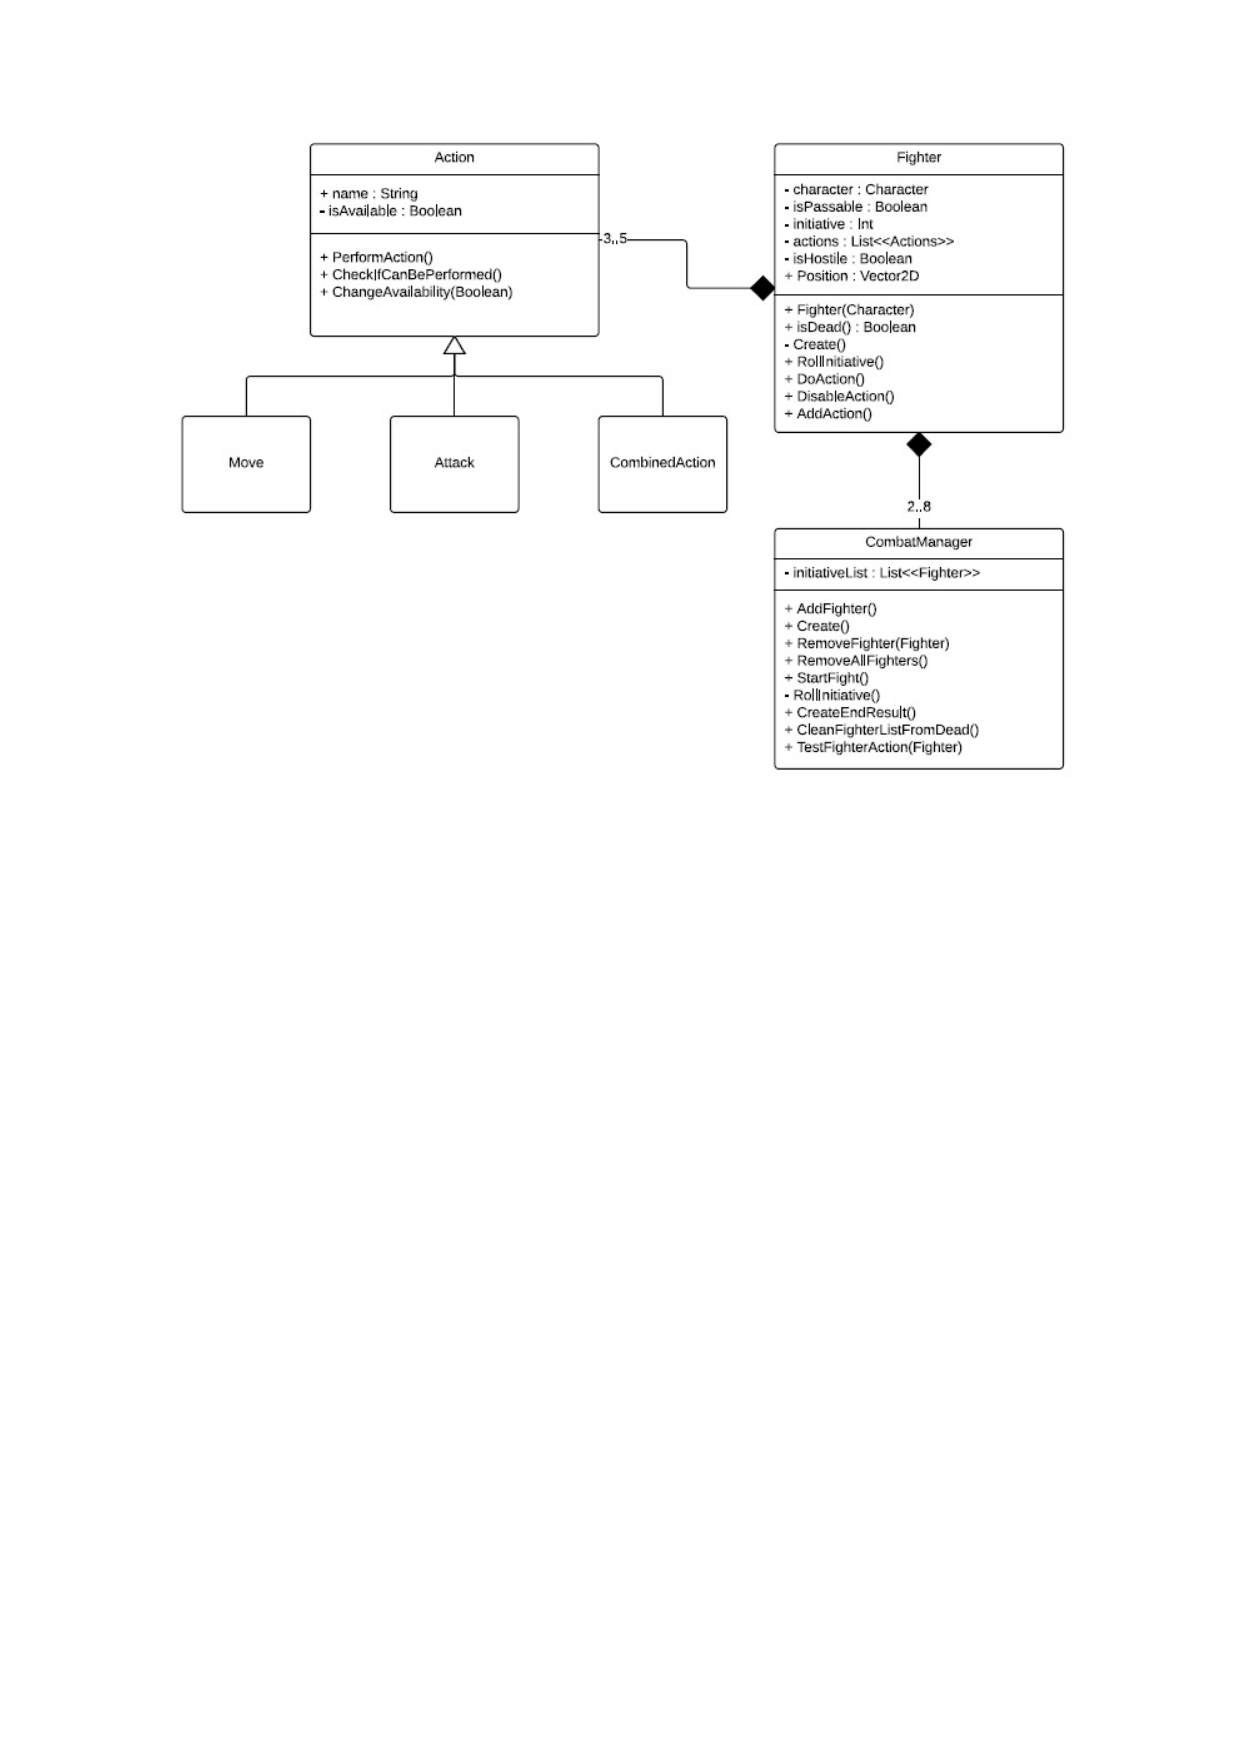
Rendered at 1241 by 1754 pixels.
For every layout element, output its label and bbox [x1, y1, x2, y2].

picture [161, 118, 1079, 781]
